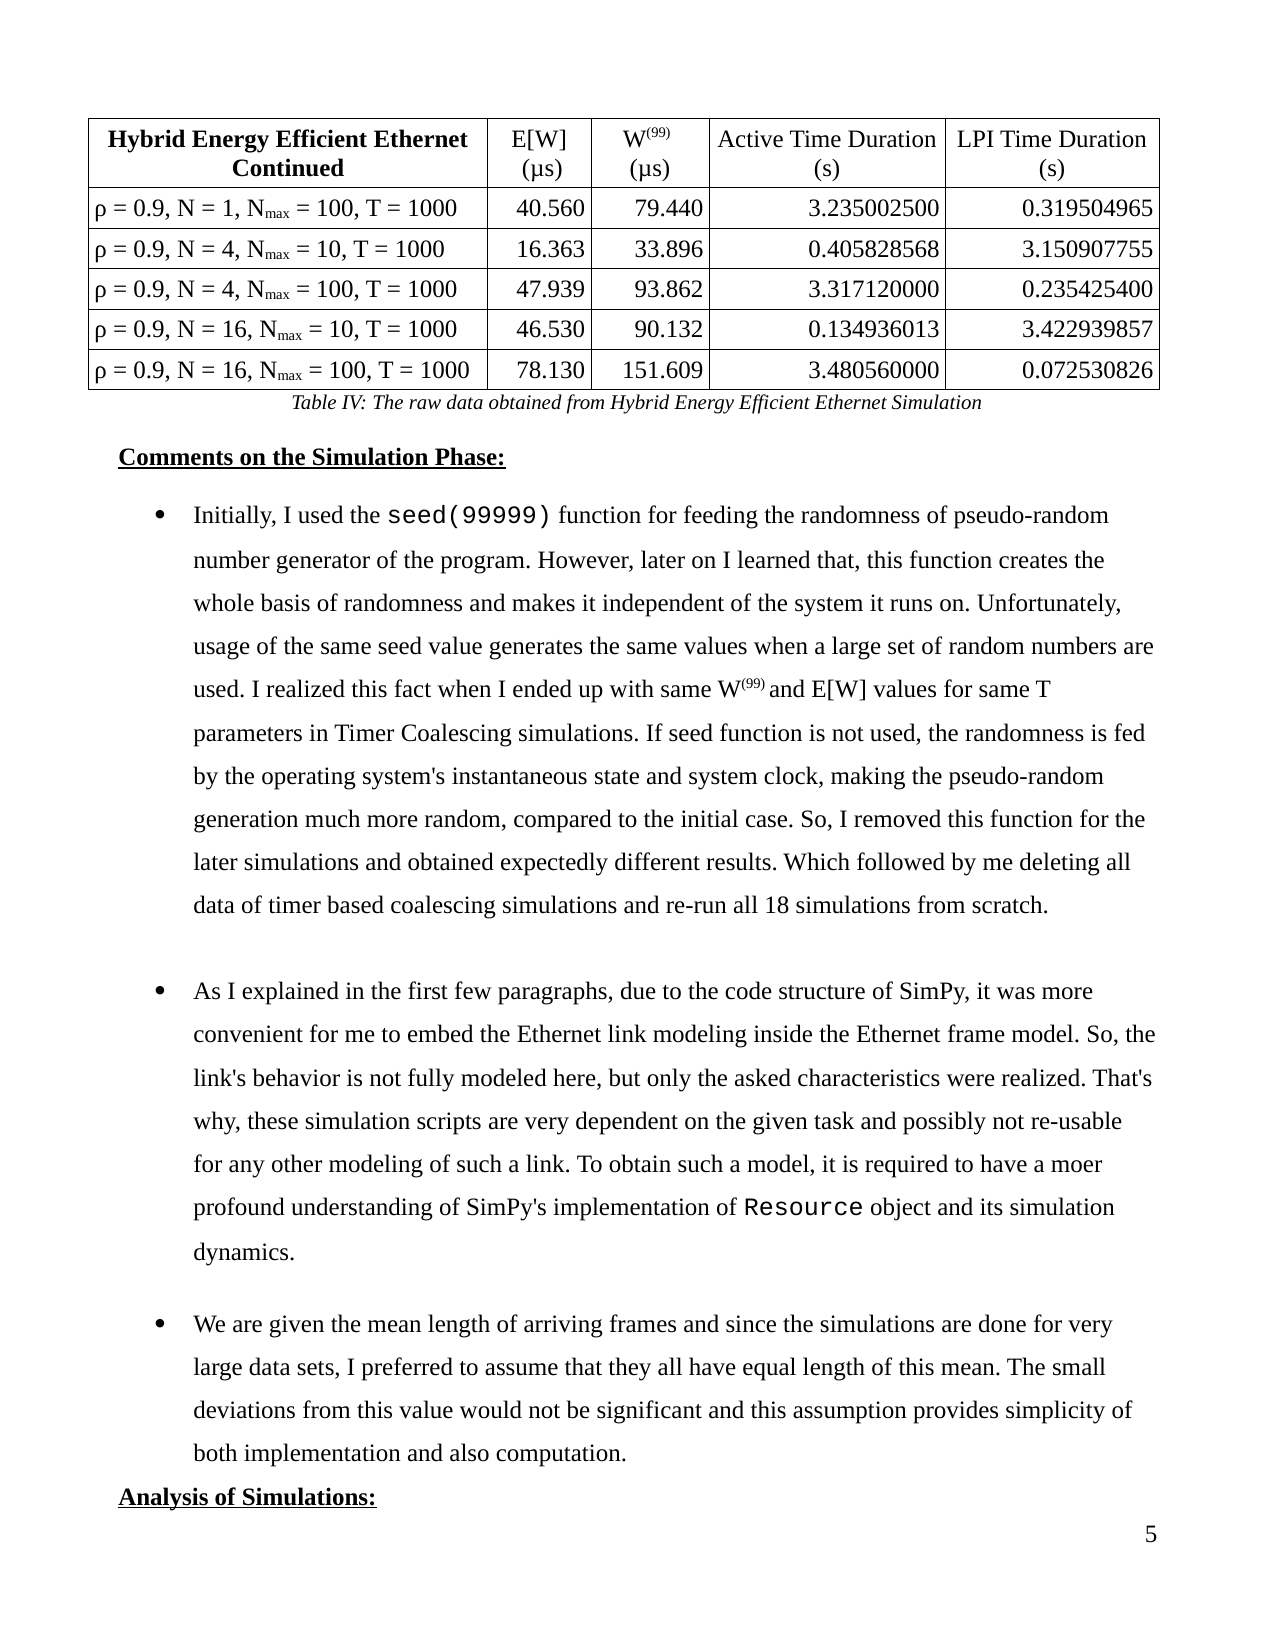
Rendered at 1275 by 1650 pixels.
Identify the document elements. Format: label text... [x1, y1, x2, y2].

table_cell 3.150907755 [946, 229, 1159, 268]
table_cell 3.235002500 [710, 188, 945, 228]
table_cell 16.363 [488, 229, 591, 268]
table_cell 0.319504965 [946, 188, 1159, 228]
table_cell 46.530 [488, 310, 591, 349]
table_cell 0.235425400 [946, 269, 1159, 308]
table_cell Active Time Duration (s) [710, 119, 945, 187]
text Comments on the Simulation Phase: [118, 442, 1157, 471]
table_cell 78.130 [488, 350, 591, 389]
table_cell ρ = 0.9, N = 1, Nmax = 100, T = 1000 [89, 188, 487, 228]
table_cell W(99) (µs) [592, 119, 709, 187]
table_cell 3.480560000 [710, 350, 945, 389]
table_cell ρ = 0.9, N = 4, Nmax = 10, T = 1000 [89, 229, 487, 268]
text Table IV: The raw data obtained from Hybrid Energy Efficient Ethernet Simulation [118, 390, 1157, 414]
table_cell 0.072530826 [946, 350, 1159, 389]
text Analysis of Simulations: [118, 1482, 1157, 1510]
table_cell LPI Time Duration (s) [946, 119, 1159, 187]
table_cell Hybrid Energy Efficient Ethernet Continued [89, 119, 487, 187]
table_cell ρ = 0.9, N = 16, Nmax = 10, T = 1000 [89, 310, 487, 349]
table_cell 0.405828568 [710, 229, 945, 268]
list We are given the mean length of arriving frames and since the simulations are done for very large data sets, I preferred to assume that they all have equal length of this mean. The small deviations from this value would not be significant and this assumption provides simplicity of both implementation and also computation. [156, 1309, 1157, 1467]
table_cell 151.609 [592, 350, 709, 389]
table_cell 3.317120000 [710, 269, 945, 308]
table_cell 47.939 [488, 269, 591, 308]
table_cell 33.896 [592, 229, 709, 268]
list Initially, I used the seed(99999) function for feeding the randomness of pseudo-random number generator of the program. However, later on I learned that, this function creates the whole basis of randomness and makes it independent of the system it runs on. Unfortunately, usage of the same seed value generates the same values when a large set of random numbers are used. I realized this fact when I ended up with same W(99) and E[W] values for same T parameters in Timer Coalescing simulations. If seed function is not used, the randomness is fed by the operating system's instantaneous state and system clock, making the pseudo-random generation much more random, compared to the initial case. So, I removed this function for the later simulations and obtained expectedly different results. Which followed by me deleting all data of timer based coalescing simulations and re-run all 18 simulations from scratch. [156, 500, 1157, 919]
table_cell 93.862 [592, 269, 709, 308]
table_cell 0.134936013 [710, 310, 945, 349]
table_cell 79.440 [592, 188, 709, 228]
list As I explained in the first few paragraphs, due to the code structure of SimPy, it was more convenient for me to embed the Ethernet link modeling inside the Ethernet frame model. So, the link's behavior is not fully modeled here, but only the asked characteristics were realized. That's why, these simulation scripts are very dependent on the given task and possibly not re-usable for any other modeling of such a link. To obtain such a model, it is required to have a moer profound understanding of SimPy's implementation of Resource object and its simulation dynamics. [156, 976, 1157, 1266]
table_cell 3.422939857 [946, 310, 1159, 349]
table_cell ρ = 0.9, N = 4, Nmax = 100, T = 1000 [89, 269, 487, 308]
table_cell 90.132 [592, 310, 709, 349]
table_cell ρ = 0.9, N = 16, Nmax = 100, T = 1000 [89, 350, 487, 389]
table_cell E[W] (µs) [488, 119, 591, 187]
table_cell 40.560 [488, 188, 591, 228]
